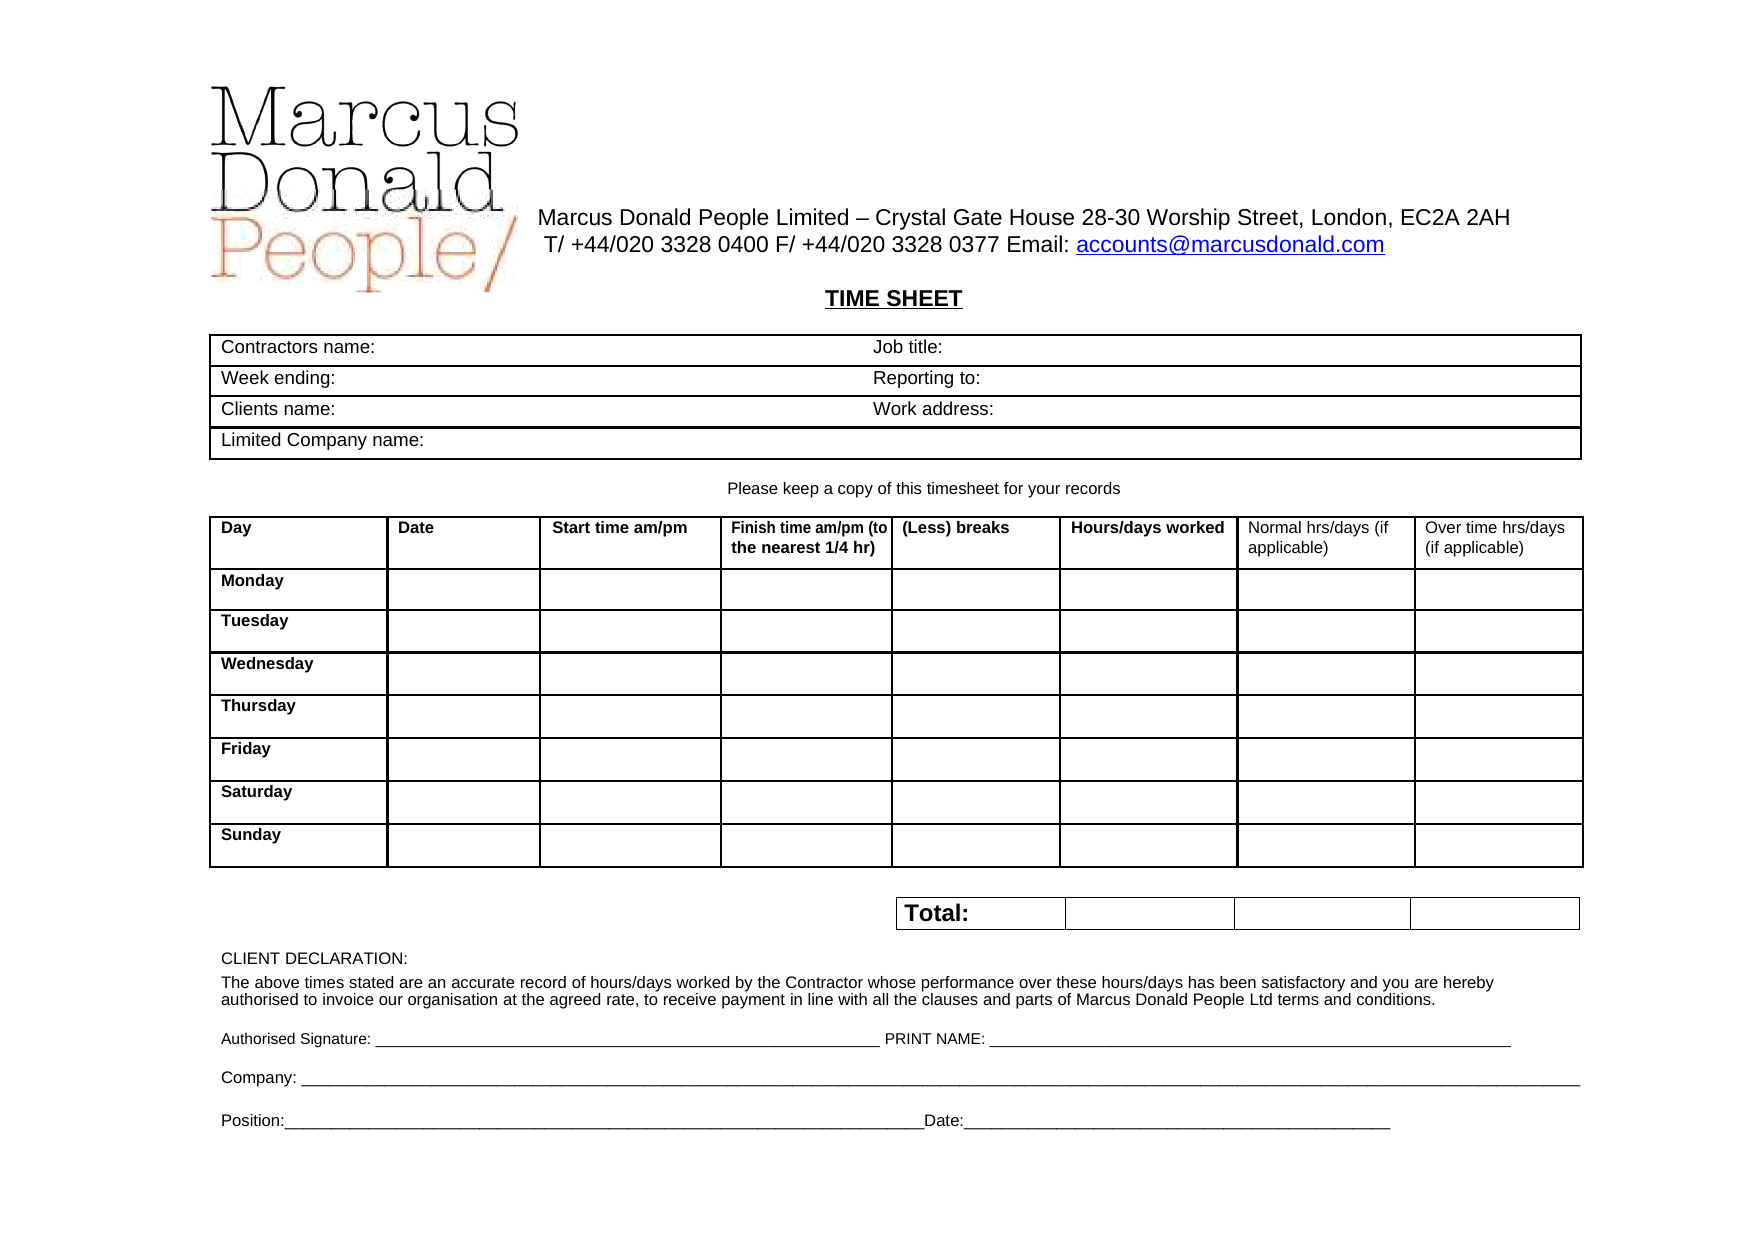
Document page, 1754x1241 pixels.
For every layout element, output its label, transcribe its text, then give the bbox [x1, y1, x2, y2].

text Authorised Signature: __________________________________________________________ PRINT NAME: ____________________________________________________________ [221, 1030, 1581, 1048]
table_cell [389, 825, 539, 844]
table_cell [722, 739, 891, 758]
table_cell [1239, 715, 1414, 737]
table_cell [893, 570, 1059, 589]
table_cell [389, 844, 539, 866]
table_cell [627, 388, 1580, 395]
text The above times stated are an accurate record of hours/days worked by the Contractor whose performance over these hours/days has been satisfactory and you are hereby authorised to invoice our organisation at the agreed rate, to receive payment in line with all the clauses and parts of Marcus Donald People Ltd terms and conditions. [221, 973, 1542, 1009]
table_cell [211, 758, 386, 780]
table_cell [893, 696, 1059, 715]
table_cell [1061, 570, 1236, 589]
table_cell [722, 673, 891, 694]
table_cell [1416, 782, 1582, 801]
table_cell [893, 611, 1059, 630]
table_cell [1061, 696, 1236, 715]
table_cell [1061, 844, 1236, 866]
table_cell [389, 673, 539, 694]
table_cell [1416, 825, 1582, 844]
table_cell (if applicable) [1416, 538, 1582, 557]
table_cell [389, 758, 539, 780]
table_cell [722, 557, 891, 568]
table_cell Clients name: [211, 397, 627, 419]
table_cell [1061, 825, 1236, 844]
table_cell [211, 538, 386, 557]
table_cell [389, 538, 539, 557]
table_cell [1416, 630, 1582, 651]
table_cell [627, 429, 1580, 450]
table_cell [1239, 590, 1414, 609]
table_cell [389, 590, 539, 609]
table_cell [893, 590, 1059, 609]
text Please keep a copy of this timesheet for your records [727, 478, 1581, 498]
table_header Job title: [627, 336, 1580, 357]
table_cell [1239, 739, 1414, 758]
table_cell [722, 590, 891, 609]
table_cell Monday [211, 570, 386, 589]
table_cell [627, 419, 1580, 426]
table_cell [893, 844, 1059, 866]
table_cell [1416, 801, 1582, 822]
table_cell [1239, 696, 1414, 715]
table_cell [389, 654, 539, 673]
table_cell Limited Company name: [211, 429, 627, 450]
table_cell [1416, 758, 1582, 780]
table_cell [893, 825, 1059, 844]
text Position:_____________________________________________________________________Date:______________________________________________ [221, 1111, 1404, 1130]
table_cell [1061, 782, 1236, 801]
table_cell [1061, 739, 1236, 758]
table_cell [541, 557, 720, 568]
table_cell [627, 357, 1580, 364]
table_cell [1416, 739, 1582, 758]
table_cell [211, 590, 386, 609]
table_cell Week ending: [211, 367, 627, 388]
table_header Hours/days worked [1061, 518, 1236, 537]
table_cell [389, 570, 539, 589]
table_cell [541, 611, 720, 630]
text T/ +44/020 3328 0400 F/ +44/020 3328 0377 Email: accounts@marcusdonald.com [544, 231, 1581, 257]
table_cell [722, 654, 891, 673]
table_cell [1061, 654, 1236, 673]
table_cell [1416, 611, 1582, 630]
table_cell [1061, 590, 1236, 609]
table_cell [211, 388, 627, 395]
table_cell [1239, 654, 1414, 673]
table_cell [893, 782, 1059, 801]
table_cell [722, 570, 891, 589]
table_cell [541, 801, 720, 822]
table_cell [893, 538, 1059, 557]
table_cell [1416, 844, 1582, 866]
table_cell [722, 611, 891, 630]
table_cell [722, 782, 891, 801]
table_cell [1061, 715, 1236, 737]
table_cell [1239, 844, 1414, 866]
table_cell [627, 450, 1580, 458]
table_cell [893, 715, 1059, 737]
text [1235, 899, 1410, 926]
table_cell Work address: [627, 397, 1580, 419]
table_cell [389, 801, 539, 822]
table_cell [211, 801, 386, 822]
table_cell [722, 630, 891, 651]
table_cell [541, 739, 720, 758]
table_cell [893, 739, 1059, 758]
table_cell [1239, 801, 1414, 822]
table_cell [211, 630, 386, 651]
text [1411, 899, 1579, 926]
table_cell [541, 782, 720, 801]
text TIME SHEET [825, 285, 1581, 311]
table_cell Sunday [211, 825, 386, 844]
table_cell [1416, 590, 1582, 609]
table_header Contractors name: [211, 336, 627, 357]
table_cell [1239, 673, 1414, 694]
table_cell [893, 630, 1059, 651]
table_cell the nearest 1/4 hr) [722, 538, 891, 557]
table_cell [389, 782, 539, 801]
table_cell [1416, 673, 1582, 694]
table_cell [1061, 611, 1236, 630]
table_cell Saturday [211, 782, 386, 801]
table_cell [1416, 696, 1582, 715]
table_cell Thursday [211, 696, 386, 715]
table_cell [541, 590, 720, 609]
table_cell [1239, 630, 1414, 651]
table_header Start time am/pm [541, 518, 720, 537]
table_cell [211, 844, 386, 866]
table_cell [1239, 758, 1414, 780]
table_cell [722, 758, 891, 780]
table_cell [541, 673, 720, 694]
table_cell [541, 758, 720, 780]
table_cell [541, 538, 720, 557]
table_cell [211, 673, 386, 694]
table_cell [541, 715, 720, 737]
table_header Normal hrs/days (if [1239, 518, 1414, 537]
table_cell [893, 801, 1059, 822]
table_cell [1416, 715, 1582, 737]
table_cell Tuesday [211, 611, 386, 630]
table_cell [722, 844, 891, 866]
table_cell [893, 673, 1059, 694]
table_cell Friday [211, 739, 386, 758]
table_cell [1416, 557, 1582, 568]
table_cell [1239, 557, 1414, 568]
table_cell [211, 715, 386, 737]
table_cell [541, 570, 720, 589]
table_cell [722, 715, 891, 737]
table_cell [722, 801, 891, 822]
table_cell [211, 357, 627, 364]
table_header (Less) breaks [893, 518, 1059, 537]
text Company: __________________________________________________________________________________________________________________________________________ [221, 1068, 1581, 1087]
table_header Day [211, 518, 386, 537]
table_cell [893, 758, 1059, 780]
table_cell [389, 739, 539, 758]
table_cell [541, 654, 720, 673]
table_header Over time hrs/days [1416, 518, 1582, 537]
table_cell [1416, 654, 1582, 673]
table_cell [1061, 758, 1236, 780]
table_cell [389, 715, 539, 737]
table_cell [1061, 801, 1236, 822]
table_cell [389, 611, 539, 630]
table_cell [211, 557, 386, 568]
table_cell Reporting to: [627, 367, 1580, 388]
table_cell [211, 419, 627, 426]
text [1066, 899, 1234, 926]
table_cell [1061, 630, 1236, 651]
table_cell [389, 696, 539, 715]
table_cell [1061, 557, 1236, 568]
table_cell [541, 630, 720, 651]
table_cell [1239, 570, 1414, 589]
text CLIENT DECLARATION: [221, 948, 1581, 968]
table_header Finish time am/pm (to [722, 518, 891, 537]
text Total: [904, 899, 1065, 926]
table_cell [1061, 538, 1236, 557]
picture [211, 86, 518, 293]
table_cell [1061, 673, 1236, 694]
text Marcus Donald People Limited – Crystal Gate House 28-30 Worship Street, London, EC2A 2AH [537, 204, 1581, 231]
table_cell [541, 825, 720, 844]
table_cell [541, 696, 720, 715]
table_cell [1239, 782, 1414, 801]
table_cell [389, 557, 539, 568]
table_cell [722, 825, 891, 844]
table_cell [211, 450, 627, 458]
table_cell [893, 557, 1059, 568]
table_cell [1239, 825, 1414, 844]
table_cell applicable) [1239, 538, 1414, 557]
table_cell [722, 696, 891, 715]
table_cell [1416, 570, 1582, 589]
table_cell Wednesday [211, 654, 386, 673]
table_cell [541, 844, 720, 866]
table_header Date [389, 518, 539, 537]
table_cell [893, 654, 1059, 673]
table_cell [1239, 611, 1414, 630]
table_cell [389, 630, 539, 651]
